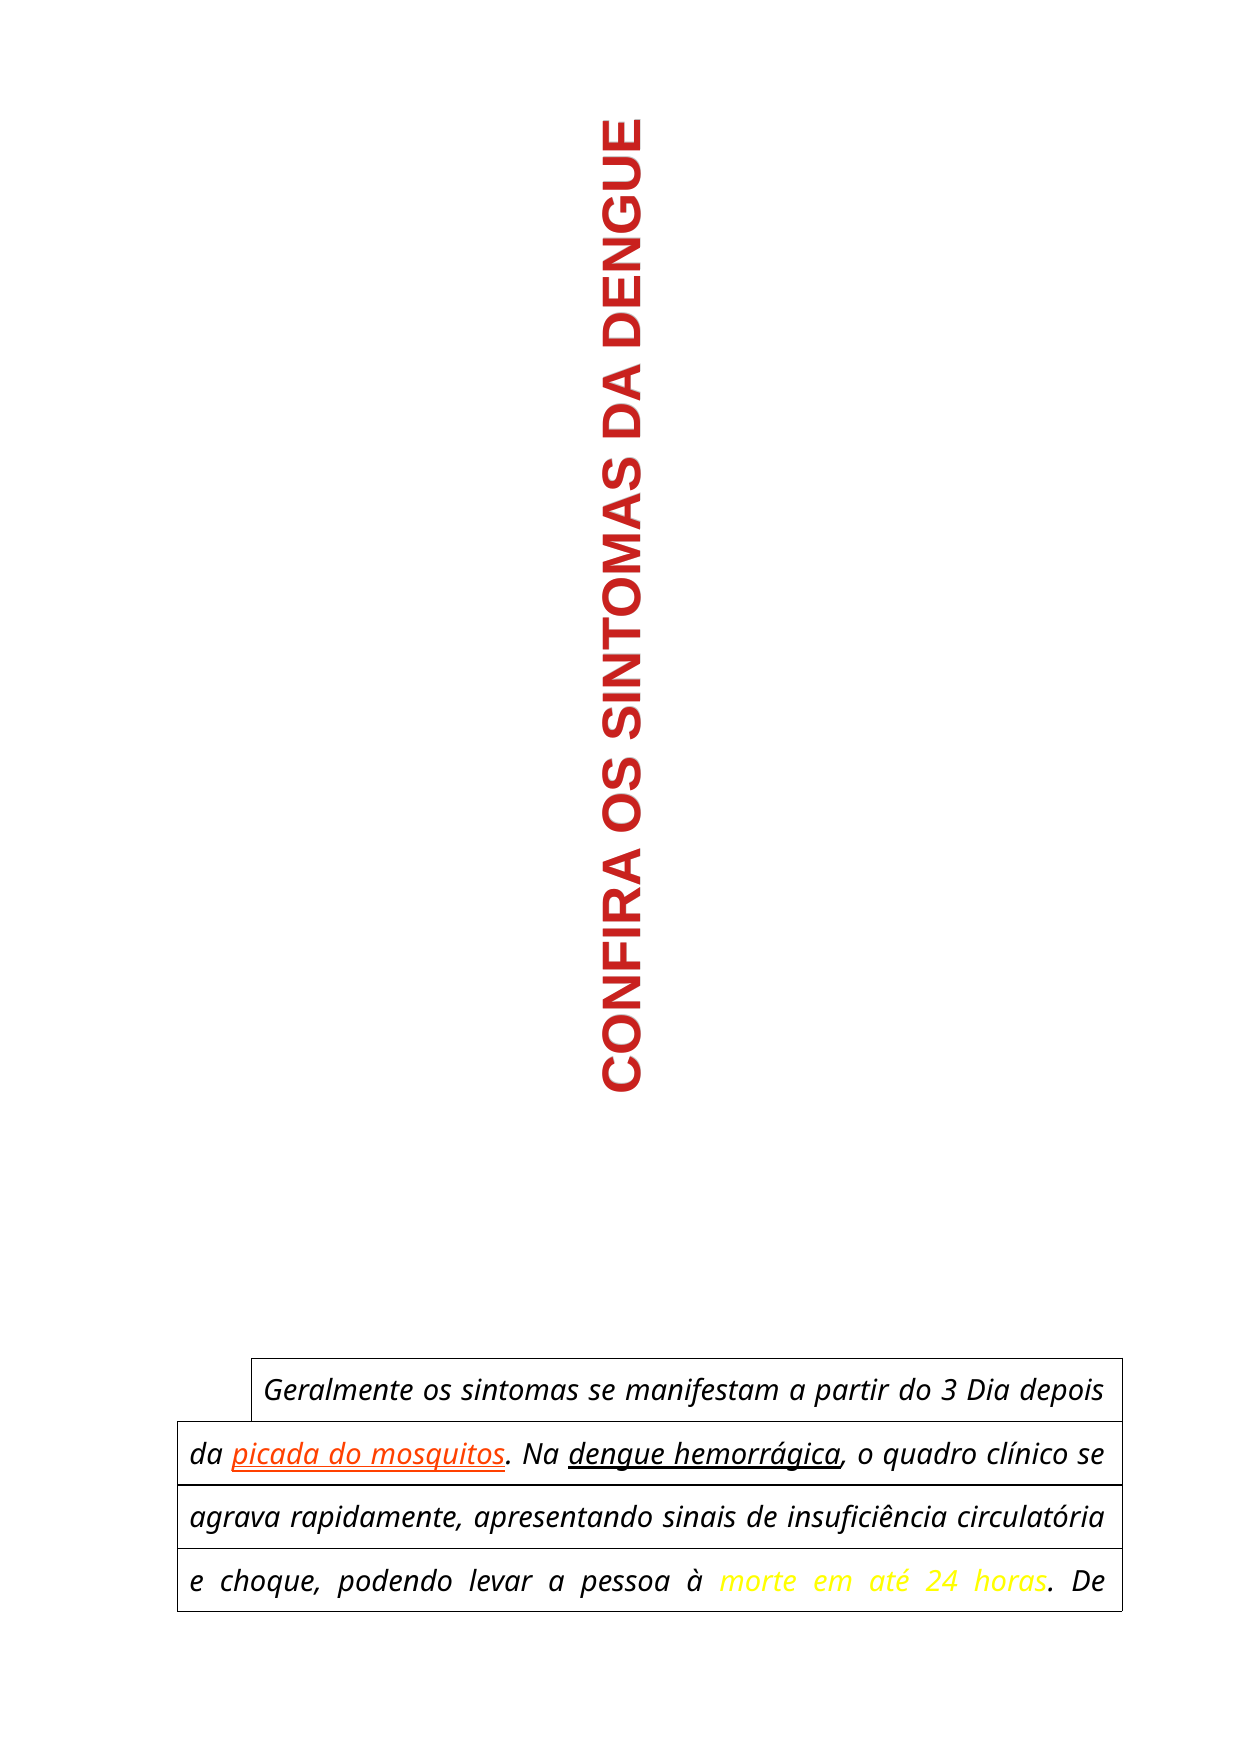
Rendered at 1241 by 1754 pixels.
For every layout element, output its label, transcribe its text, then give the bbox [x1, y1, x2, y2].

text Geralmente os sintomas se manifestam a partir do 3 Dia depois [252, 1359, 1122, 1421]
text e choque, podendo levar a pessoa à morte em até 24 horas. De [178, 1549, 1122, 1611]
text da picada do mosquitos. Na dengue hemorrágica, o quadro clínico se [178, 1422, 1122, 1484]
text agrava rapidamente, apresentando sinais de insuficiência circulatória [178, 1486, 1122, 1548]
text CONFIRA OS SINTOMAS DA DENGUE [118, 118, 1122, 1094]
text O tempo médio do ciclo é de 5 a 6 dias, e o intervalo entre a picada e a manifestação da doença chama-se período de incubação. É só depois desse período que os sintomas aparecem. [177, 1094, 1122, 1324]
